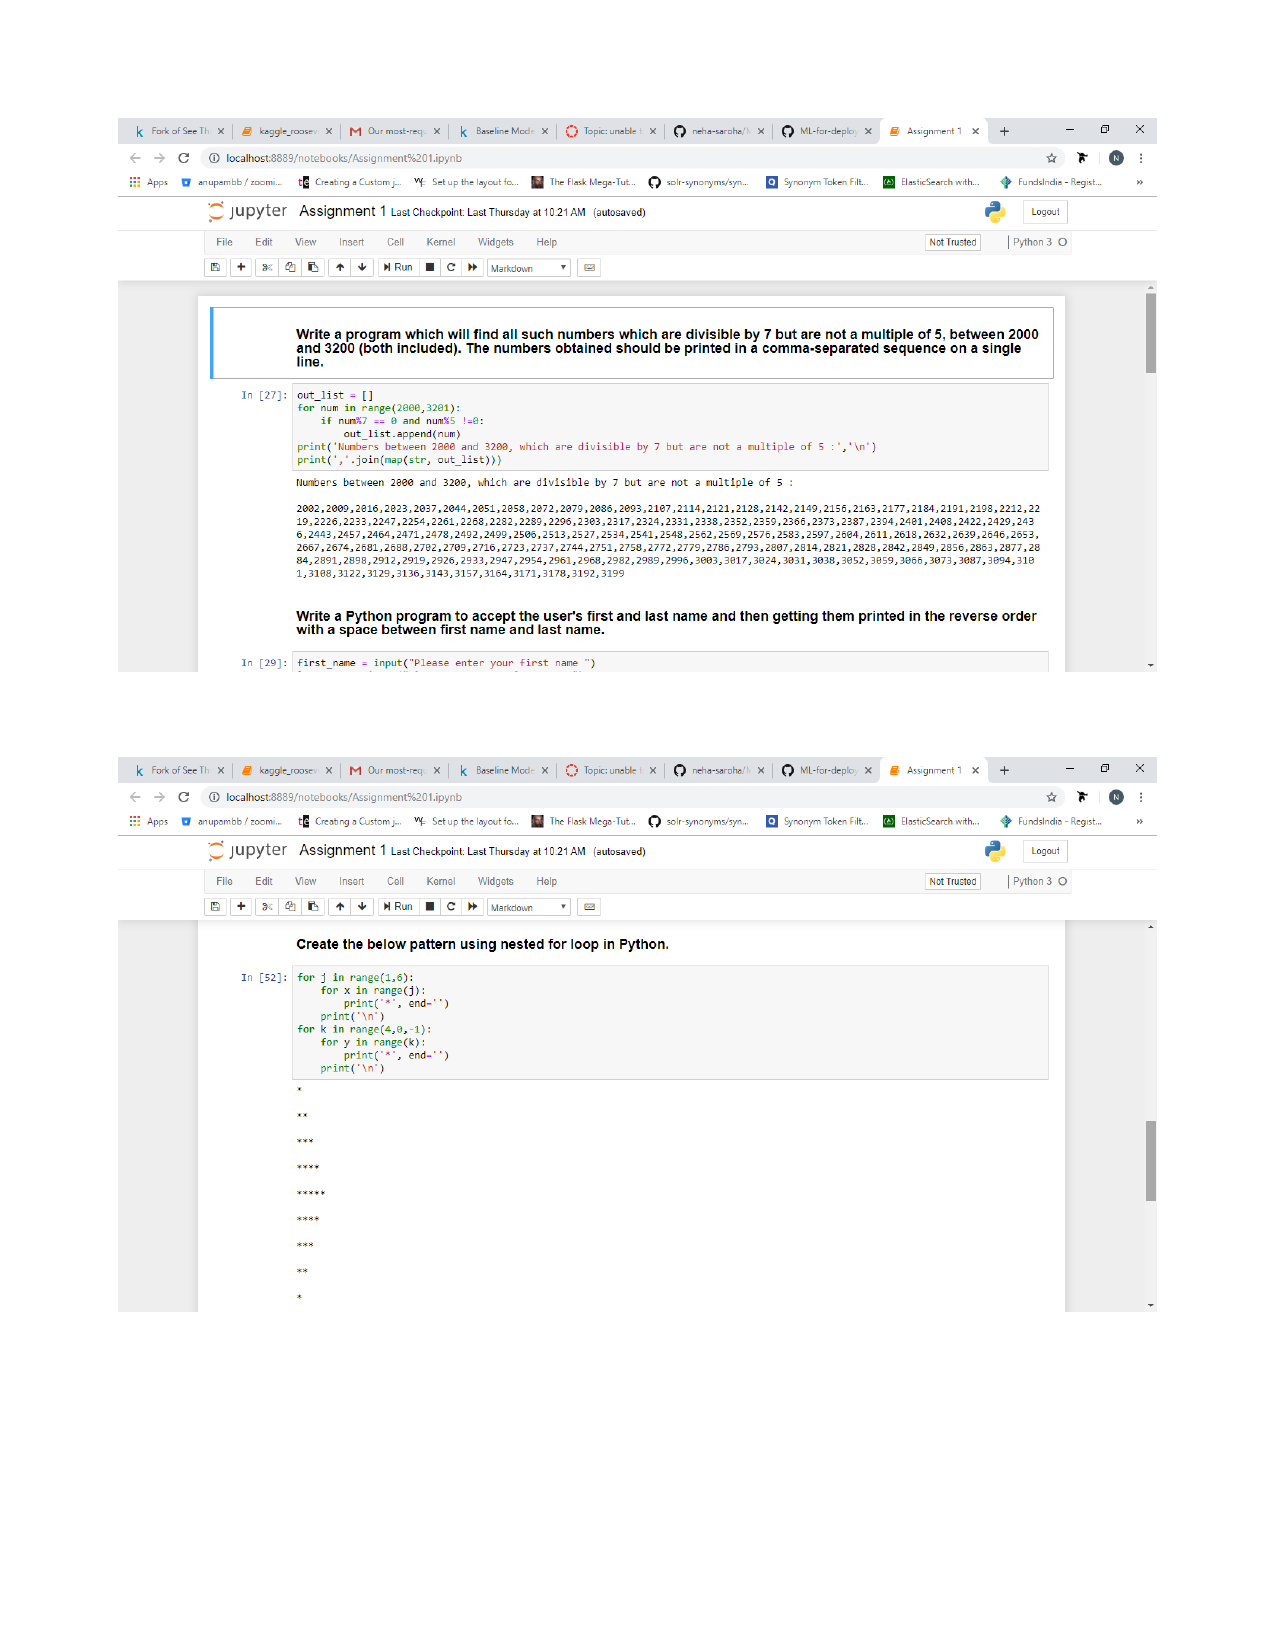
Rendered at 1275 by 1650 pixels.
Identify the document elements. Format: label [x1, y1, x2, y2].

picture [118, 118, 1157, 672]
picture [118, 757, 1157, 1312]
